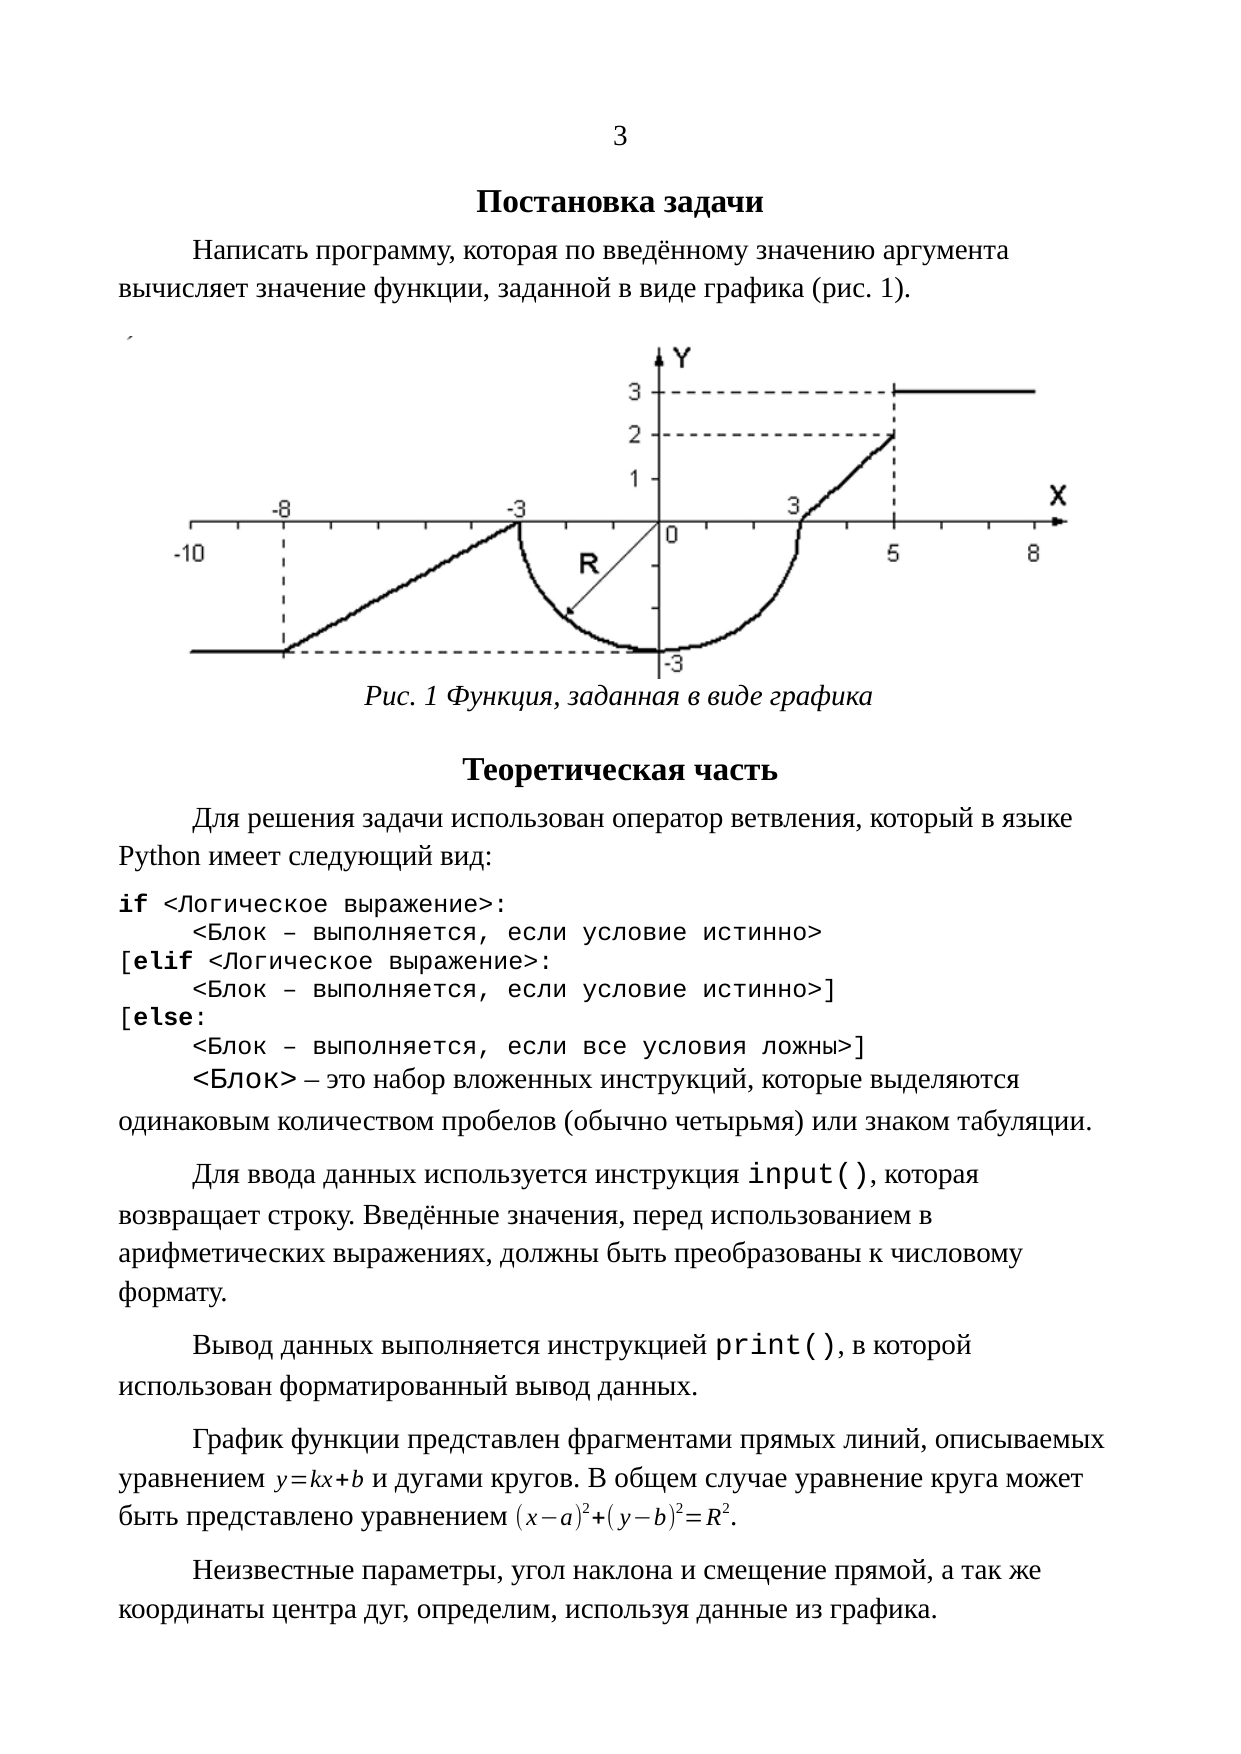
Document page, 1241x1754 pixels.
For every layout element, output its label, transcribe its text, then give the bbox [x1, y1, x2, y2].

text [else: [118, 1005, 1122, 1033]
subtitle Теоретическая часть [118, 749, 1122, 787]
text График функции представлен фрагментами прямых линий, описываемых уравнением и дугами кругов. В общем случае уравнение круга может быть представлено уравнением . [118, 1421, 1122, 1533]
text Написать программу, которая по введённому значению аргумента вычисляет значение функции, заданной в виде графика (рис. 1). [118, 232, 1122, 304]
text [elif <Логическое выражение>: [118, 948, 1122, 977]
text Рис. 1 Функция, заданная в виде графика [118, 679, 1122, 712]
subtitle Постановка задачи [118, 181, 1122, 219]
text <Блок> – это набор вложенных инструкций, которые выделяются одинаковым количеством пробелов (обычно четырьмя) или знаком табуляции. [118, 1062, 1122, 1136]
text Вывод данных выполняется инструкцией print(), в которой использован форматированный вывод данных. [118, 1327, 1122, 1402]
text <Блок – выполняется, если все условия ложны>] [118, 1033, 1122, 1062]
text <Блок – выполняется, если условие истинно>] [118, 977, 1122, 1005]
text <Блок – выполняется, если условие истинно> [118, 920, 1122, 948]
text Неизвестные параметры, угол наклона и смещение прямой, а так же координаты центра дуг, определим, используя данные из графика. [118, 1552, 1122, 1624]
text Для решения задачи использован оператор ветвления, который в языке Python имеет следующий вид: [118, 800, 1122, 872]
text if <Логическое выражение>: [118, 892, 1122, 920]
picture [118, 336, 1182, 679]
text Для ввода данных используется инструкция input(), которая возвращает строку. Введённые значения, перед использованием в арифметических выражениях, должны быть преобразованы к числовому формату. [118, 1156, 1122, 1307]
